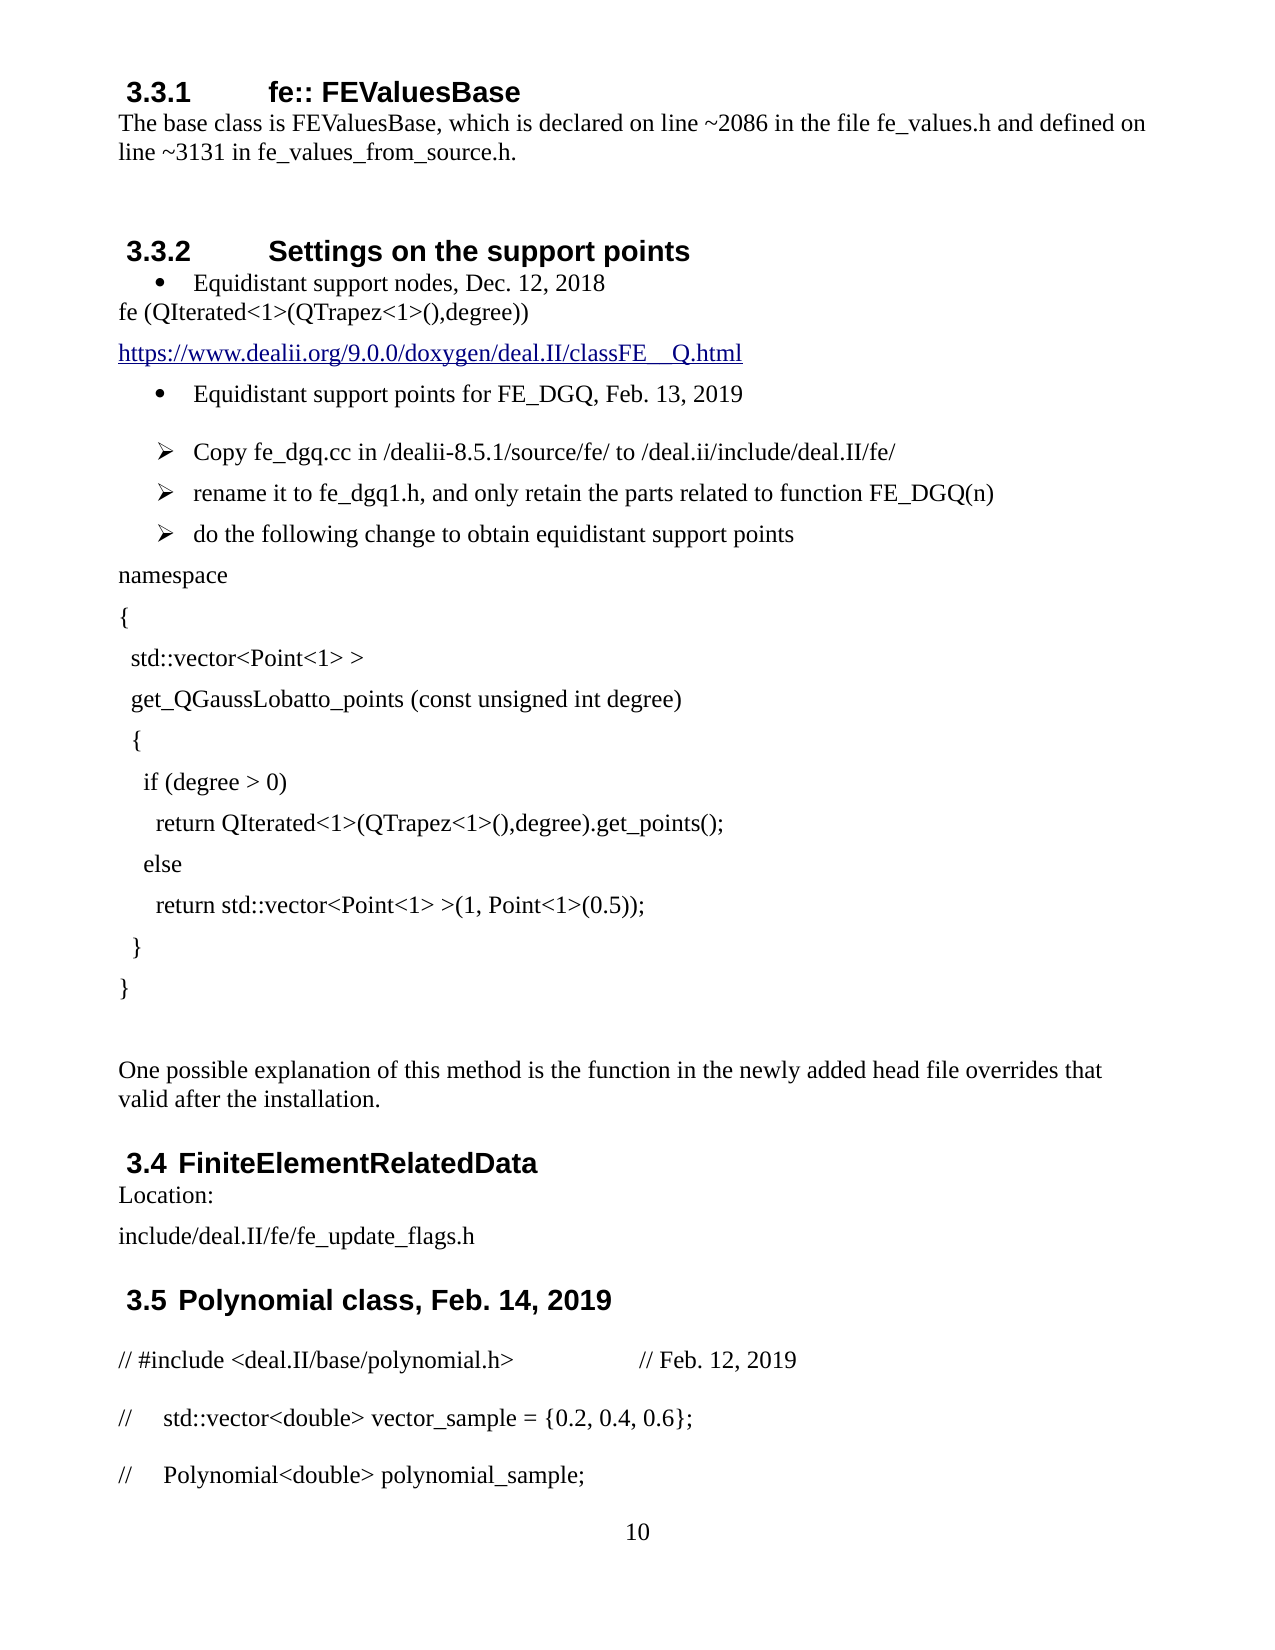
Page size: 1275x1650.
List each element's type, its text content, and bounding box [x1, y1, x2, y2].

text // Polynomial<double> polynomial_sample; [118, 1460, 1157, 1489]
text return QIterated<1>(QTrapez<1>(),degree).get_points(); [118, 808, 1157, 837]
text include/deal.II/fe/fe_update_flags.h [118, 1221, 1157, 1250]
text fe (QIterated<1>(QTrapez<1>(),degree)) [118, 297, 1157, 325]
list Equidistant support nodes, Dec. 12, 2018 [156, 268, 1157, 297]
subtitle Polynomial class, Feb. 14, 2019 [118, 1283, 1157, 1317]
text The base class is FEValuesBase, which is declared on line ~2086 in the file fe_values.h and defined on line ~3131 in fe_values_from_source.h. [118, 108, 1157, 166]
text else [118, 849, 1157, 878]
text One possible explanation of this method is the function in the newly added head file overrides that valid after the installation. [118, 1055, 1157, 1113]
list rename it to fe_dgq1.h, and only retain the parts related to function FE_DGQ(n) [156, 478, 1157, 507]
list Copy fe_dgq.cc in /dealii-8.5.1/source/fe/ to /deal.ii/include/deal.II/fe/ [156, 437, 1157, 465]
text std::vector<Point<1> > [118, 643, 1157, 672]
text } [118, 932, 1157, 960]
text // std::vector<double> vector_sample = {0.2, 0.4, 0.6}; [118, 1403, 1157, 1432]
text { [118, 602, 1157, 630]
list Equidistant support points for FE_DGQ, Feb. 13, 2019 [156, 379, 1157, 408]
list do the following change to obtain equidistant support points [156, 519, 1157, 548]
text namespace [118, 560, 1157, 589]
text return std::vector<Point<1> >(1, Point<1>(0.5)); [118, 890, 1157, 919]
text https://www.dealii.org/9.0.0/doxygen/deal.II/classFE__Q.html [118, 338, 1157, 367]
subtitle FiniteElementRelatedData [118, 1146, 1157, 1180]
text // #include <deal.II/base/polynomial.h> // Feb. 12, 2019 [118, 1345, 1157, 1374]
text } [118, 973, 1157, 1002]
text Location: [118, 1180, 1157, 1208]
text { [118, 725, 1157, 754]
subtitle Settings on the support points [118, 234, 1157, 268]
text get_QGaussLobatto_points (const unsigned int degree) [118, 684, 1157, 713]
subtitle fe:: FEValuesBase [118, 75, 1157, 108]
text if (degree > 0) [118, 767, 1157, 795]
